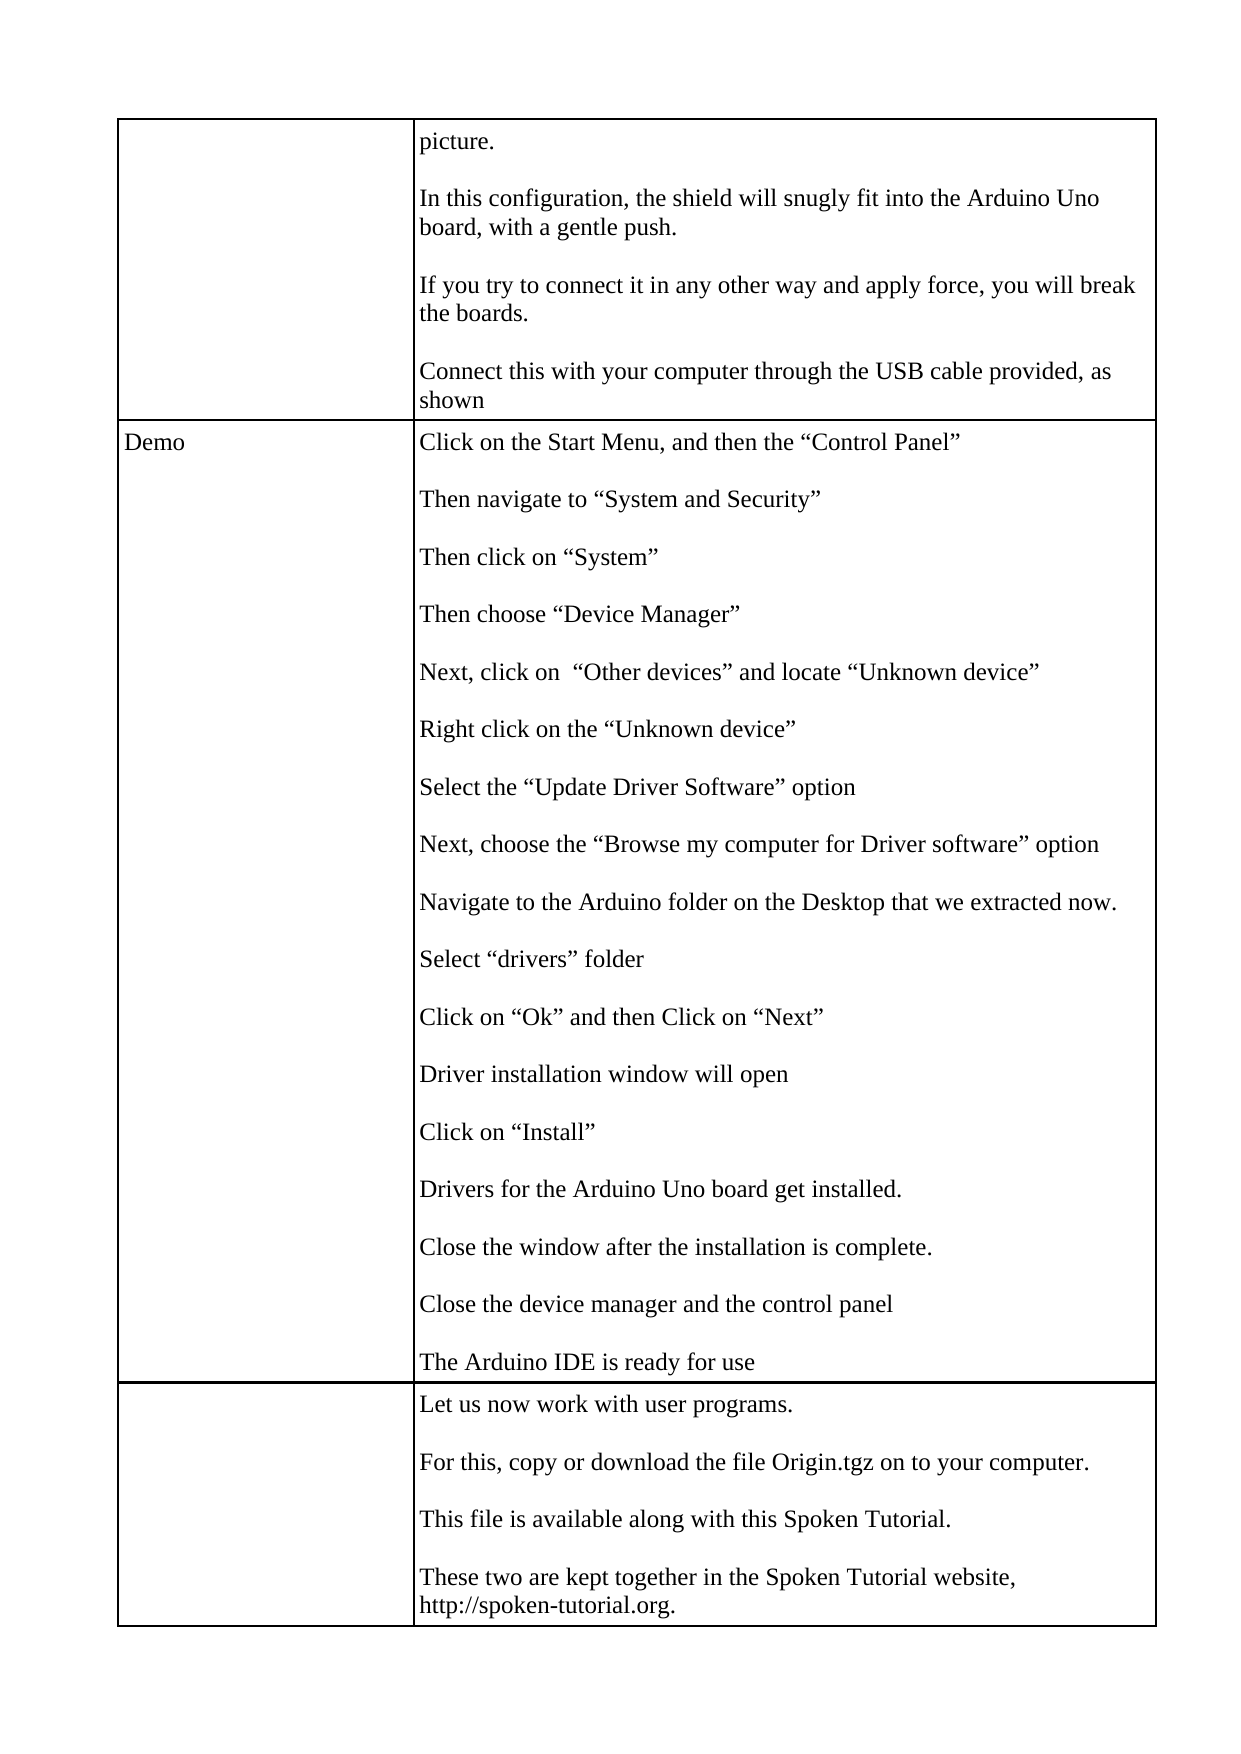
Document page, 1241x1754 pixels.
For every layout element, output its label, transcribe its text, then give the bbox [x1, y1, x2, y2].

table_cell Let us now work with user programs. For this, copy or download the file Origin.tgz on to your computer. This file is available along with this Spoken Tutorial. These two are kept together in the Spoken Tutorial website, http://spoken-tutorial.org. [415, 1384, 1155, 1625]
table_cell picture. In this configuration, the shield will snugly fit into the Arduino Uno board, with a gentle push. If you try to connect it in any other way and apply force, you will break the boards. Connect this with your computer through the USB cable provided, as shown [415, 120, 1155, 419]
table_cell Click on the Start Menu, and then the “Control Panel” Then navigate to “System and Security” Then click on “System” Then choose “Device Manager” Next, click on “Other devices” and locate “Unknown device” Right click on the “Unknown device” Select the “Update Driver Software” option Next, choose the “Browse my computer for Driver software” option Navigate to the Arduino folder on the Desktop that we extracted now. Select “drivers” folder Click on “Ok” and then Click on “Next” Driver installation window will open Click on “Install” Drivers for the Arduino Uno board get installed. Close the window after the installation is complete. Close the device manager and the control panel The Arduino IDE is ready for use [415, 421, 1155, 1381]
table_cell [119, 1384, 413, 1625]
table_cell Demo [119, 421, 413, 1381]
table_cell [119, 120, 413, 419]
